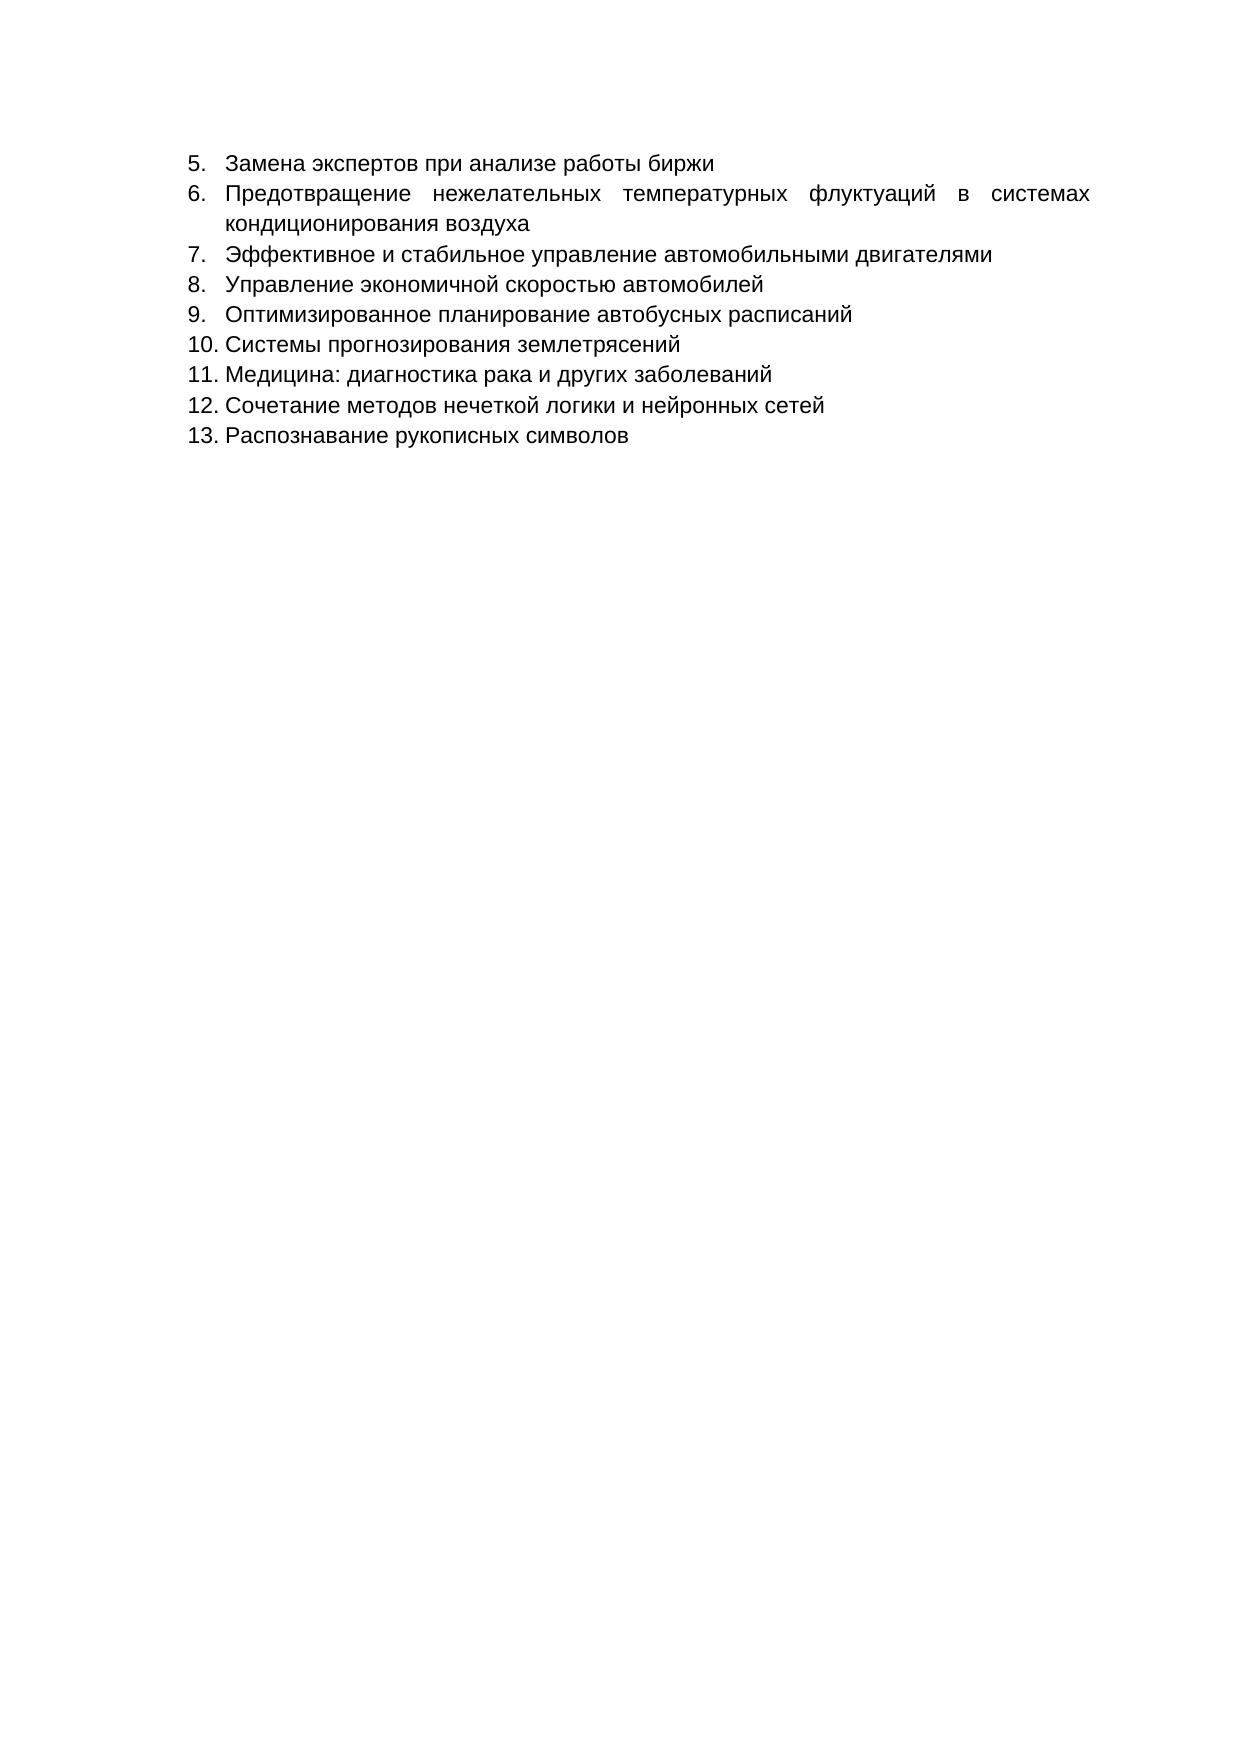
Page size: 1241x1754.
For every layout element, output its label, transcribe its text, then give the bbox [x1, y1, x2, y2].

list Распознавание рукописных символов [187, 422, 1090, 448]
list Оптимизированное планирование автобусных расписаний [187, 301, 1090, 327]
list Замена экспертов при анализе работы биржи [187, 150, 1090, 176]
list Медицина: диагностика рака и других заболеваний [187, 361, 1090, 388]
list Предотвращение нежелательных температурных флуктуаций в системах кондиционирования воздуха [187, 180, 1090, 237]
list Управление экономичной скоростью автомобилей [187, 271, 1090, 297]
list Сочетание методов нечеткой логики и нейронных сетей [187, 392, 1090, 418]
list Эффективное и стабильное управление автомобильными двигателями [187, 241, 1090, 267]
list Системы прогнозирования землетрясений [187, 331, 1090, 358]
